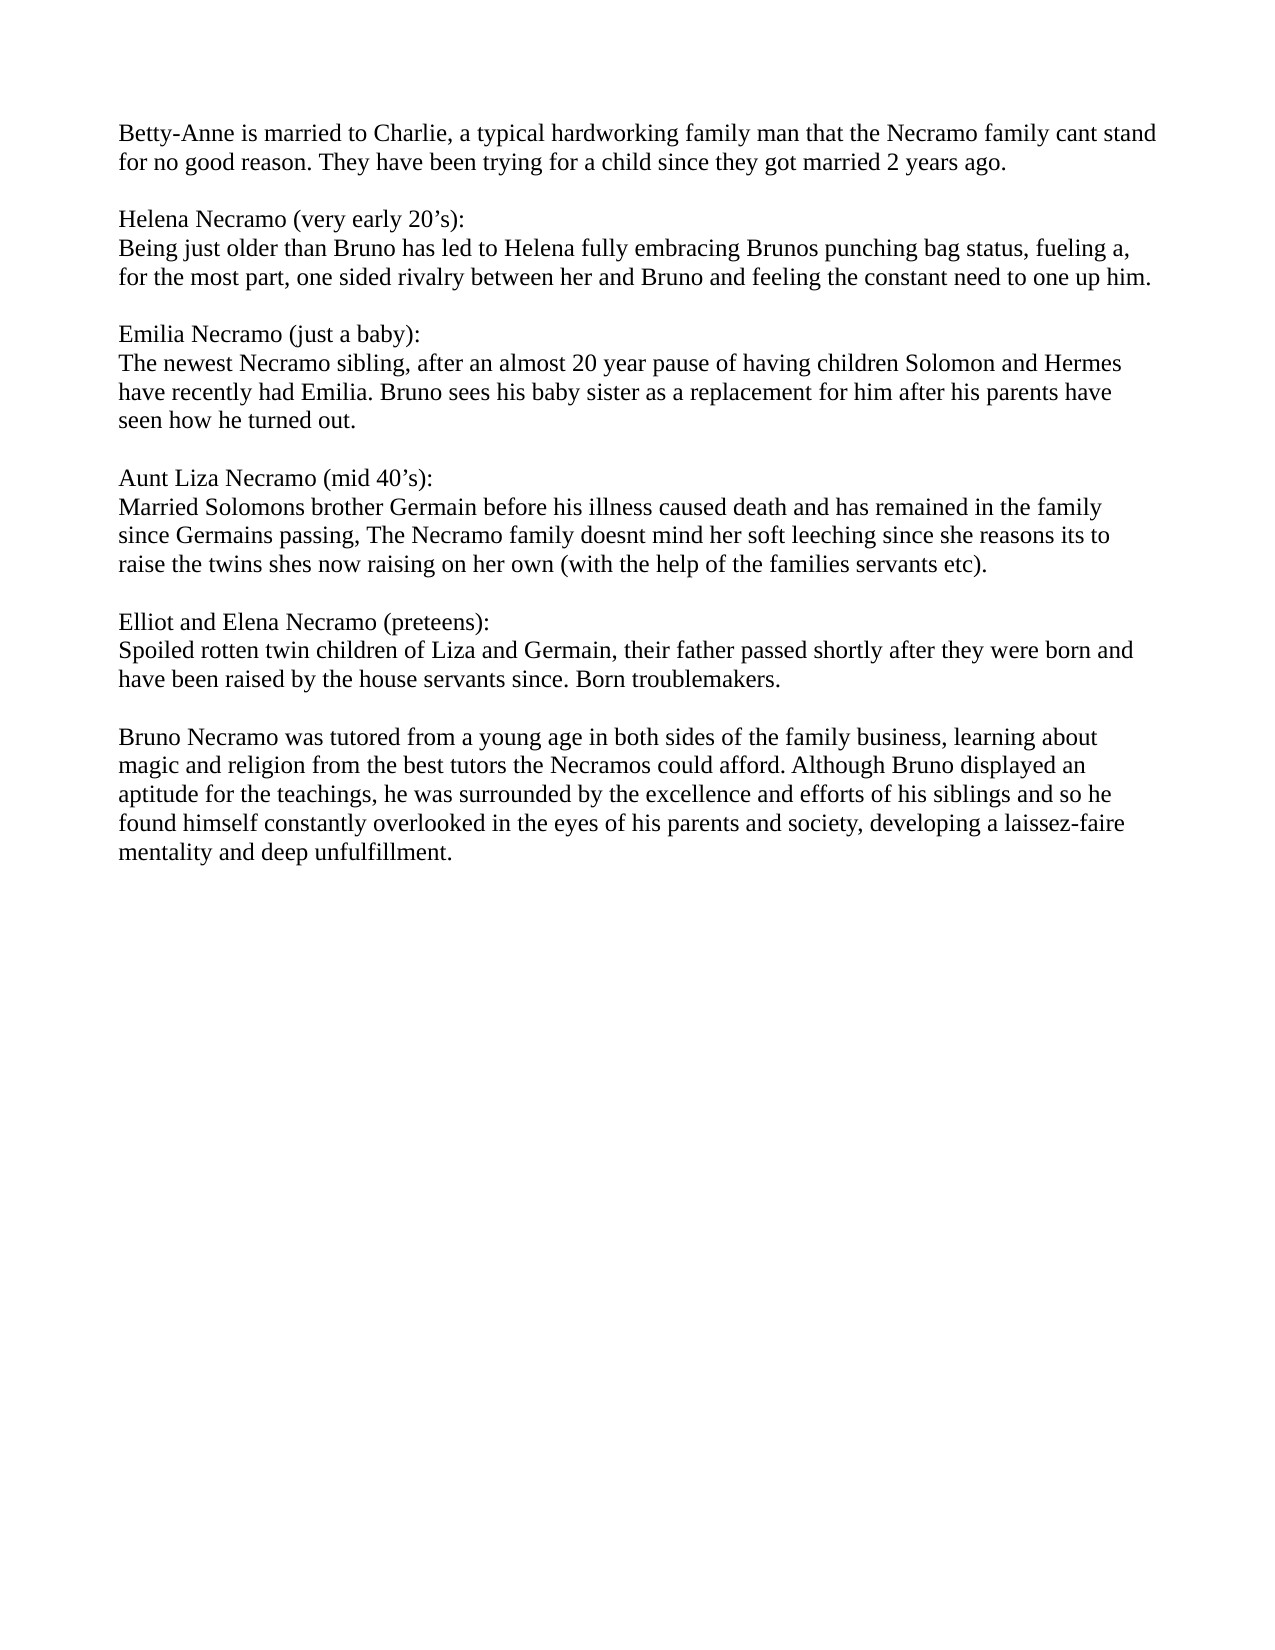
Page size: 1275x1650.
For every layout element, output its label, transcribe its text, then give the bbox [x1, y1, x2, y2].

text Spoiled rotten twin children of Liza and Germain, their father passed shortly after they were born and have been raised by the house servants since. Born troublemakers. [118, 636, 1157, 693]
text Bruno Necramo was tutored from a young age in both sides of the family business, learning about magic and religion from the best tutors the Necramos could afford. Although Bruno displayed an aptitude for the teachings, he was surrounded by the excellence and efforts of his siblings and so he found himself constantly overlooked in the eyes of his parents and society, developing a laissez-faire mentality and deep unfulfillment. [118, 722, 1157, 866]
text Married Solomons brother Germain before his illness caused death and has remained in the family since Germains passing, The Necramo family doesnt mind her soft leeching since she reasons its to raise the twins shes now raising on her own (with the help of the families servants etc). [118, 492, 1157, 578]
text Being just older than Bruno has led to Helena fully embracing Brunos punching bag status, fueling a, for the most part, one sided rivalry between her and Bruno and feeling the constant need to one up him. [118, 233, 1157, 291]
text The newest Necramo sibling, after an almost 20 year pause of having children Solomon and Hermes have recently had Emilia. Bruno sees his baby sister as a replacement for him after his parents have seen how he turned out. [118, 348, 1157, 434]
text Elliot and Elena Necramo (preteens): [118, 607, 1157, 636]
text Emilia Necramo (just a baby): [118, 319, 1157, 348]
text Helena Necramo (very early 20’s): [118, 204, 1157, 233]
text Aunt Liza Necramo (mid 40’s): [118, 463, 1157, 492]
text Betty-Anne is married to Charlie, a typical hardworking family man that the Necramo family cant stand for no good reason. They have been trying for a child since they got married 2 years ago. [118, 118, 1157, 176]
